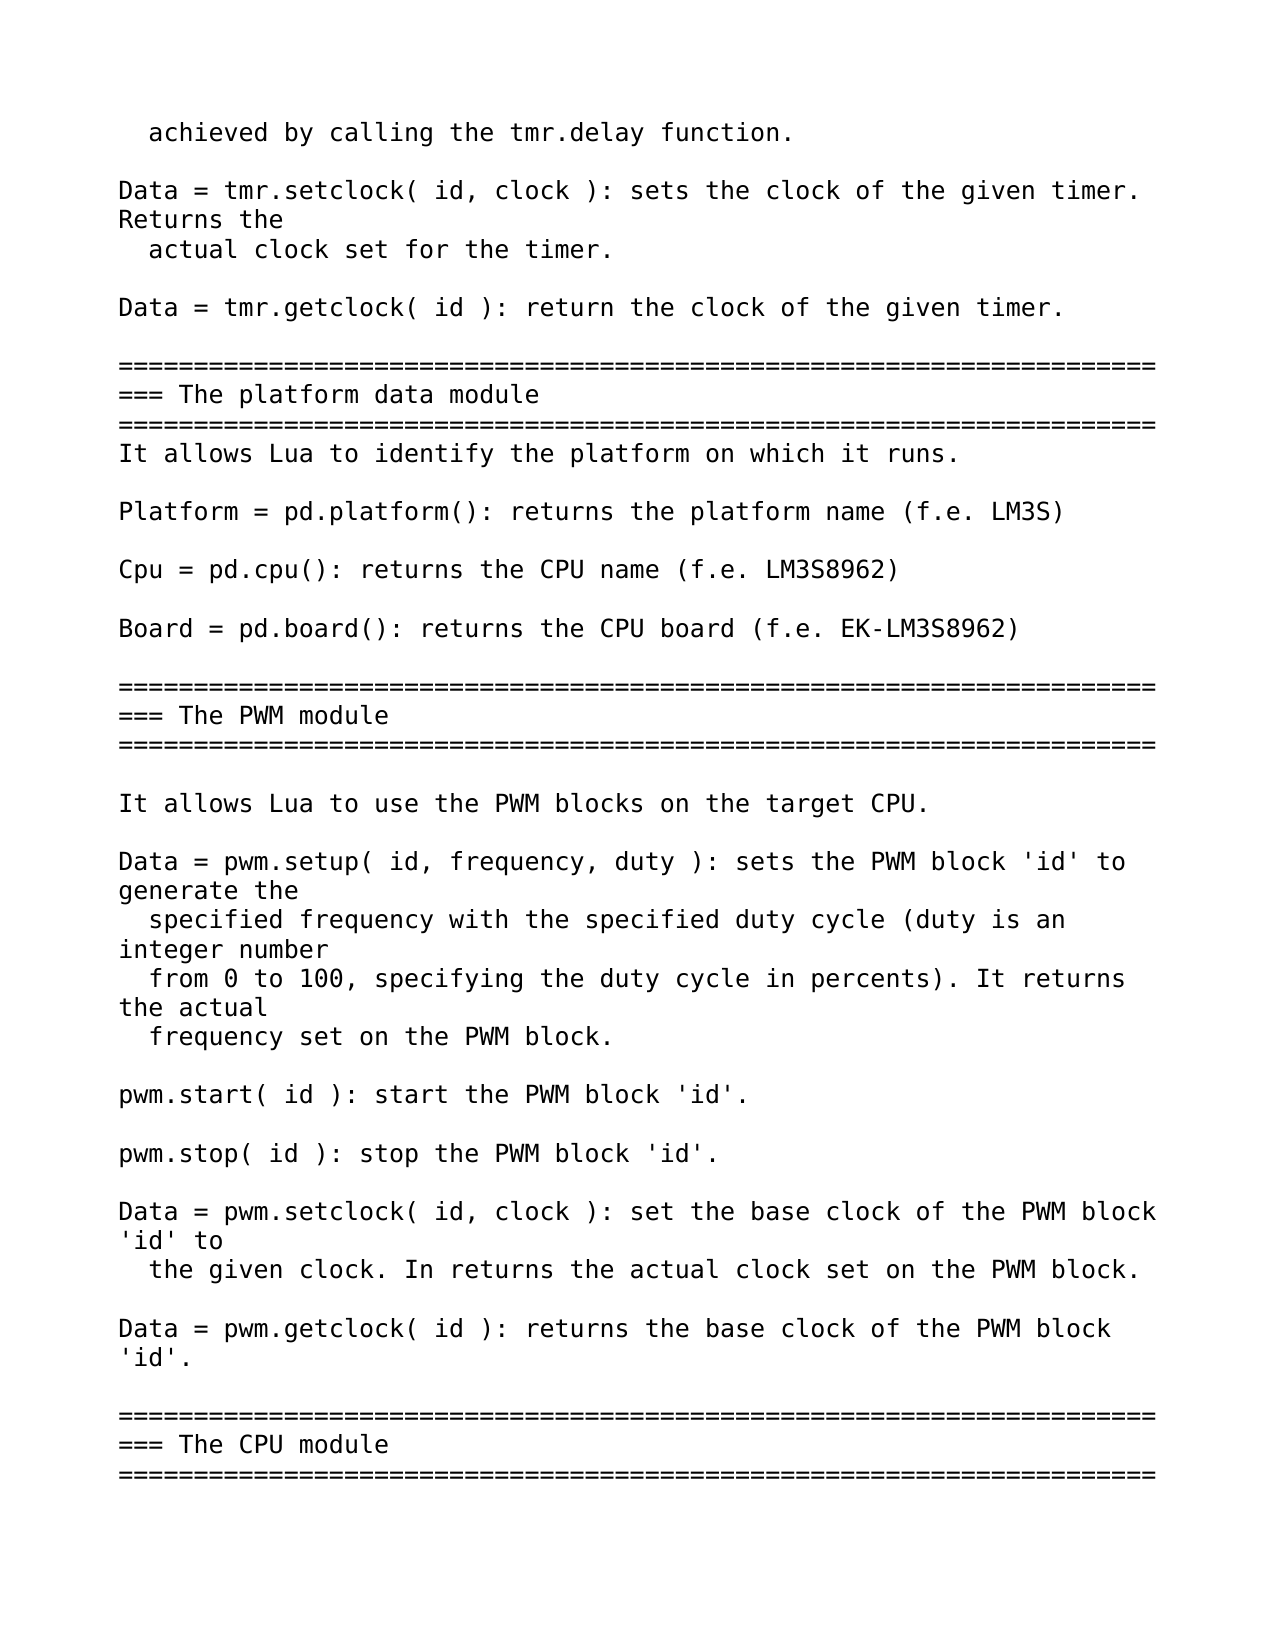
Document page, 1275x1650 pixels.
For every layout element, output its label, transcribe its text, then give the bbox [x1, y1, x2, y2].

text Platform = pd.platform(): returns the platform name (f.e. LM3S) [118, 497, 1157, 526]
text ===================================================================== [118, 1460, 1157, 1489]
text === The platform data module [118, 381, 1157, 410]
text === The PWM module [118, 701, 1157, 731]
text Data = pwm.setclock( id, clock ): set the base clock of the PWM block 'id' to [118, 1197, 1157, 1256]
text It allows Lua to use the PWM blocks on the target CPU. [118, 789, 1157, 818]
text ===================================================================== [118, 672, 1157, 701]
text actual clock set for the timer. [118, 235, 1157, 264]
text ===================================================================== [118, 410, 1157, 439]
text === The CPU module [118, 1431, 1157, 1460]
text frequency set on the PWM block. [118, 1022, 1157, 1051]
text ===================================================================== [118, 1401, 1157, 1431]
text pwm.stop( id ): stop the PWM block 'id'. [118, 1139, 1157, 1168]
text It allows Lua to identify the platform on which it runs. [118, 439, 1157, 468]
text the given clock. In returns the actual clock set on the PWM block. [118, 1256, 1157, 1285]
text Data = pwm.setup( id, frequency, duty ): sets the PWM block 'id' to generate the [118, 847, 1157, 906]
text Data = tmr.getclock( id ): return the clock of the given timer. [118, 293, 1157, 322]
text from 0 to 100, specifying the duty cycle in percents). It returns the actual [118, 964, 1157, 1022]
text Data = tmr.setclock( id, clock ): sets the clock of the given timer. Returns the [118, 176, 1157, 235]
text ===================================================================== [118, 351, 1157, 381]
text achieved by calling the tmr.delay function. [118, 118, 1157, 147]
text Cpu = pd.cpu(): returns the CPU name (f.e. LM3S8962) [118, 556, 1157, 585]
text pwm.start( id ): start the PWM block 'id'. [118, 1081, 1157, 1110]
text ===================================================================== [118, 731, 1157, 760]
text specified frequency with the specified duty cycle (duty is an integer number [118, 906, 1157, 964]
text Board = pd.board(): returns the CPU board (f.e. EK-LM3S8962) [118, 614, 1157, 643]
text Data = pwm.getclock( id ): returns the base clock of the PWM block 'id'. [118, 1314, 1157, 1372]
